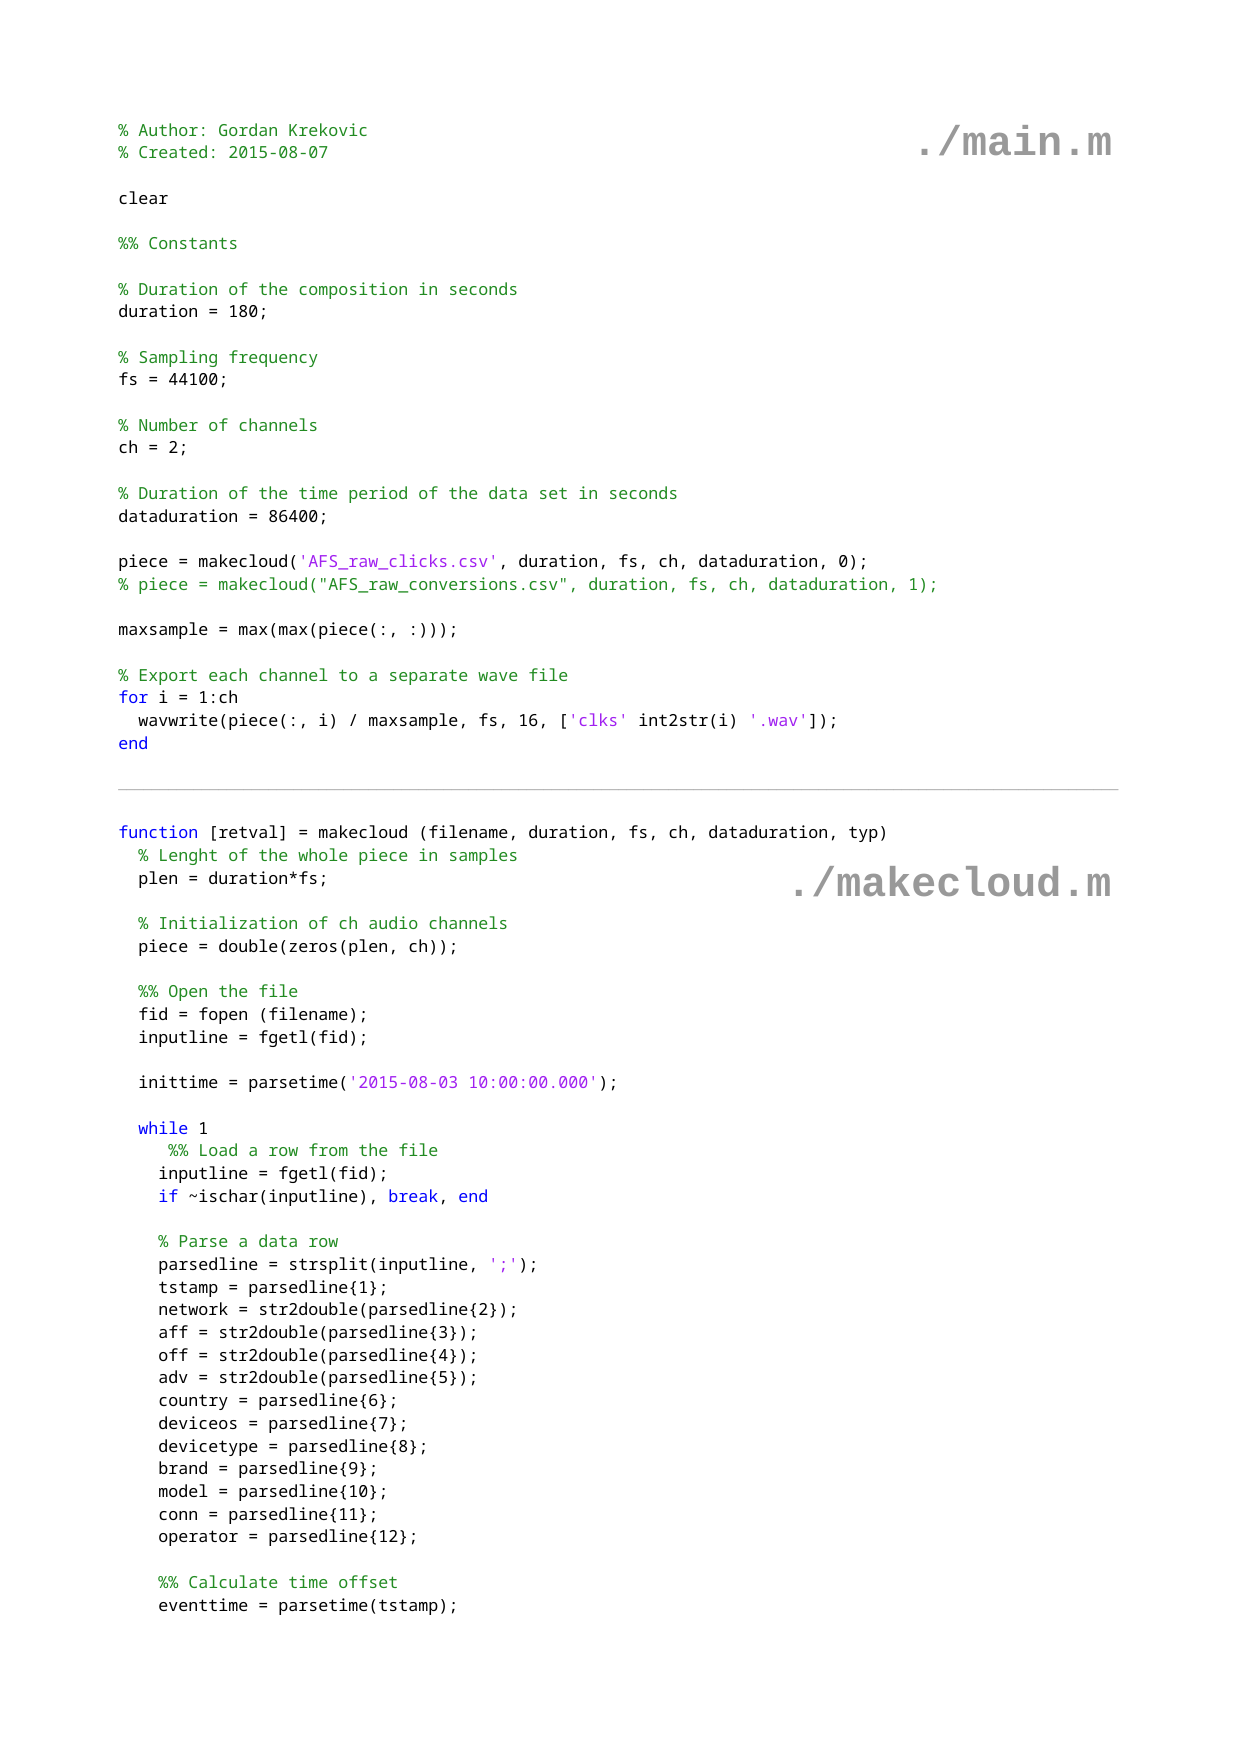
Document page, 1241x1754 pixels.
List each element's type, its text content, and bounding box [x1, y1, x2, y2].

text tstamp = parsedline{1}; [118, 1275, 1122, 1298]
text function [retval] = makecloud (filename, duration, fs, ch, dataduration, typ) [118, 821, 1122, 844]
text eventtime = parsetime(tstamp); [118, 1593, 1122, 1616]
text %% Load a row from the file [118, 1139, 1122, 1162]
text % Author: Gordan Krekovic [118, 118, 1122, 141]
text % piece = makecloud("AFS_raw_conversions.csv", duration, fs, ch, dataduration, 1); [118, 572, 1122, 595]
text duration = 180; [118, 300, 1122, 322]
text inputline = fgetl(fid); [118, 1162, 1122, 1184]
text model = parsedline{10}; [118, 1479, 1122, 1502]
text % Parse a data row [118, 1230, 1122, 1252]
text % Duration of the time period of the data set in seconds [118, 481, 1122, 504]
text adv = str2double(parsedline{5}); [118, 1366, 1122, 1389]
text conn = parsedline{11}; [118, 1502, 1122, 1525]
text clear [118, 186, 912, 209]
text inputline = fgetl(fid); [118, 1025, 1122, 1048]
text aff = str2double(parsedline{3}); [118, 1321, 1122, 1343]
text % Created: 2015-08-07 [118, 141, 912, 163]
text off = str2double(parsedline{4}); [118, 1343, 1122, 1366]
text end [118, 731, 1122, 754]
text ./main.m [912, 120, 1132, 167]
text % Lenght of the whole piece in samples [118, 844, 1122, 866]
text ch = 2; [118, 436, 1122, 459]
text network = str2double(parsedline{2}); [118, 1298, 1122, 1321]
text %% Calculate time offset [118, 1570, 1122, 1593]
text deviceos = parsedline{7}; [118, 1411, 1122, 1434]
text ________________________________________________________________________________________________________________________ [118, 773, 1122, 792]
text % Export each channel to a separate wave file [118, 663, 1122, 686]
text while 1 [118, 1116, 1122, 1139]
text fs = 44100; [118, 368, 1122, 391]
text plen = duration*fs; [118, 866, 786, 889]
text % Sampling frequency [118, 345, 1122, 368]
text operator = parsedline{12}; [118, 1525, 1122, 1548]
text piece = makecloud('AFS_raw_clicks.csv', duration, fs, ch, dataduration, 0); [118, 549, 1122, 572]
text for i = 1:ch [118, 686, 1122, 708]
text ./makecloud.m [786, 861, 1121, 908]
text %% Constants [118, 232, 1122, 254]
text parsedline = strsplit(inputline, ';'); [118, 1252, 1122, 1275]
text dataduration = 86400; [118, 504, 1122, 527]
text %% Open the file [118, 980, 1122, 1003]
text brand = parsedline{9}; [118, 1457, 1122, 1479]
text fid = fopen (filename); [118, 1003, 1122, 1025]
text if ~ischar(inputline), break, end [118, 1184, 1122, 1207]
text % Duration of the composition in seconds [118, 277, 1122, 300]
text % Number of channels [118, 413, 1122, 436]
text inittime = parsetime('2015-08-03 10:00:00.000'); [118, 1071, 1122, 1093]
text % Initialization of ch audio channels [118, 912, 786, 934]
text piece = double(zeros(plen, ch)); [118, 934, 1122, 957]
text devicetype = parsedline{8}; [118, 1434, 1122, 1457]
text country = parsedline{6}; [118, 1389, 1122, 1411]
text wavwrite(piece(:, i) / maxsample, fs, 16, ['clks' int2str(i) '.wav']); [118, 708, 1122, 731]
text maxsample = max(max(piece(:, :))); [118, 618, 1122, 640]
